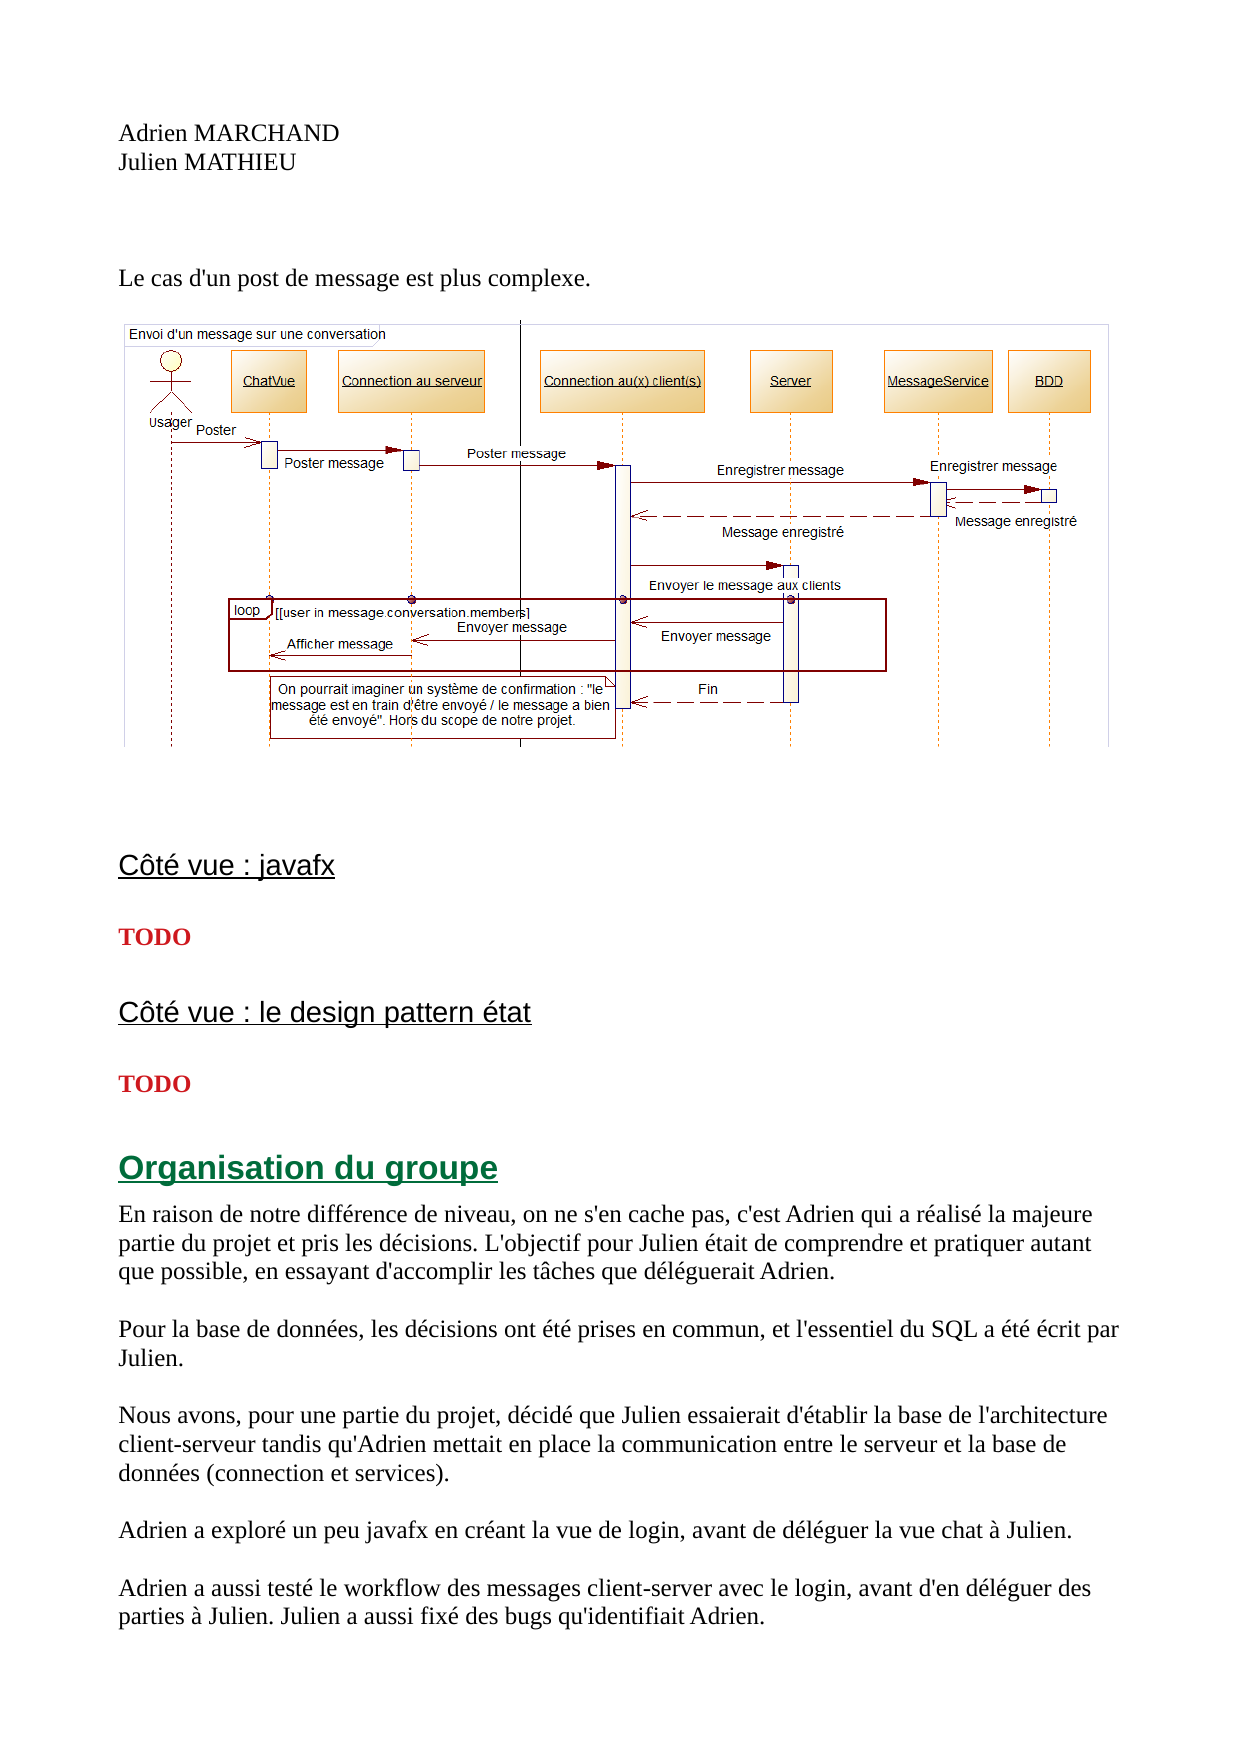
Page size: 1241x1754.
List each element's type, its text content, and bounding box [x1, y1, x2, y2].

text En raison de notre différence de niveau, on ne s'en cache pas, c'est Adrien qui a réalisé la majeure partie du projet et pris les décisions. L'objectif pour Julien était de comprendre et pratiquer autant que possible, en essayant d'accomplir les tâches que déléguerait Adrien. [118, 1199, 1122, 1285]
text Pour la base de données, les décisions ont été prises en commun, et l'essentiel du SQL a été écrit par Julien. [118, 1314, 1122, 1371]
text Adrien a aussi testé le workflow des messages client-server avec le login, avant d'en déléguer des parties à Julien. Julien a aussi fixé des bugs qu'identifiait Adrien. [118, 1573, 1122, 1630]
text TODO [118, 1069, 1122, 1098]
subtitle Côté vue : le design pattern état [118, 994, 1122, 1028]
text Le cas d'un post de message est plus complexe. [118, 263, 1122, 291]
text TODO [118, 922, 1122, 951]
subtitle Côté vue : javafx [118, 848, 1122, 881]
text Nous avons, pour une partie du projet, décidé que Julien essaierait d'établir la base de l'architecture client-serveur tandis qu'Adrien mettait en place la communication entre le serveur et la base de données (connection et services). [118, 1400, 1122, 1486]
picture [118, 320, 1123, 747]
text Adrien a exploré un peu javafx en créant la vue de login, avant de déléguer la vue chat à Julien. [118, 1515, 1122, 1544]
subtitle Organisation du groupe [118, 1148, 1122, 1186]
